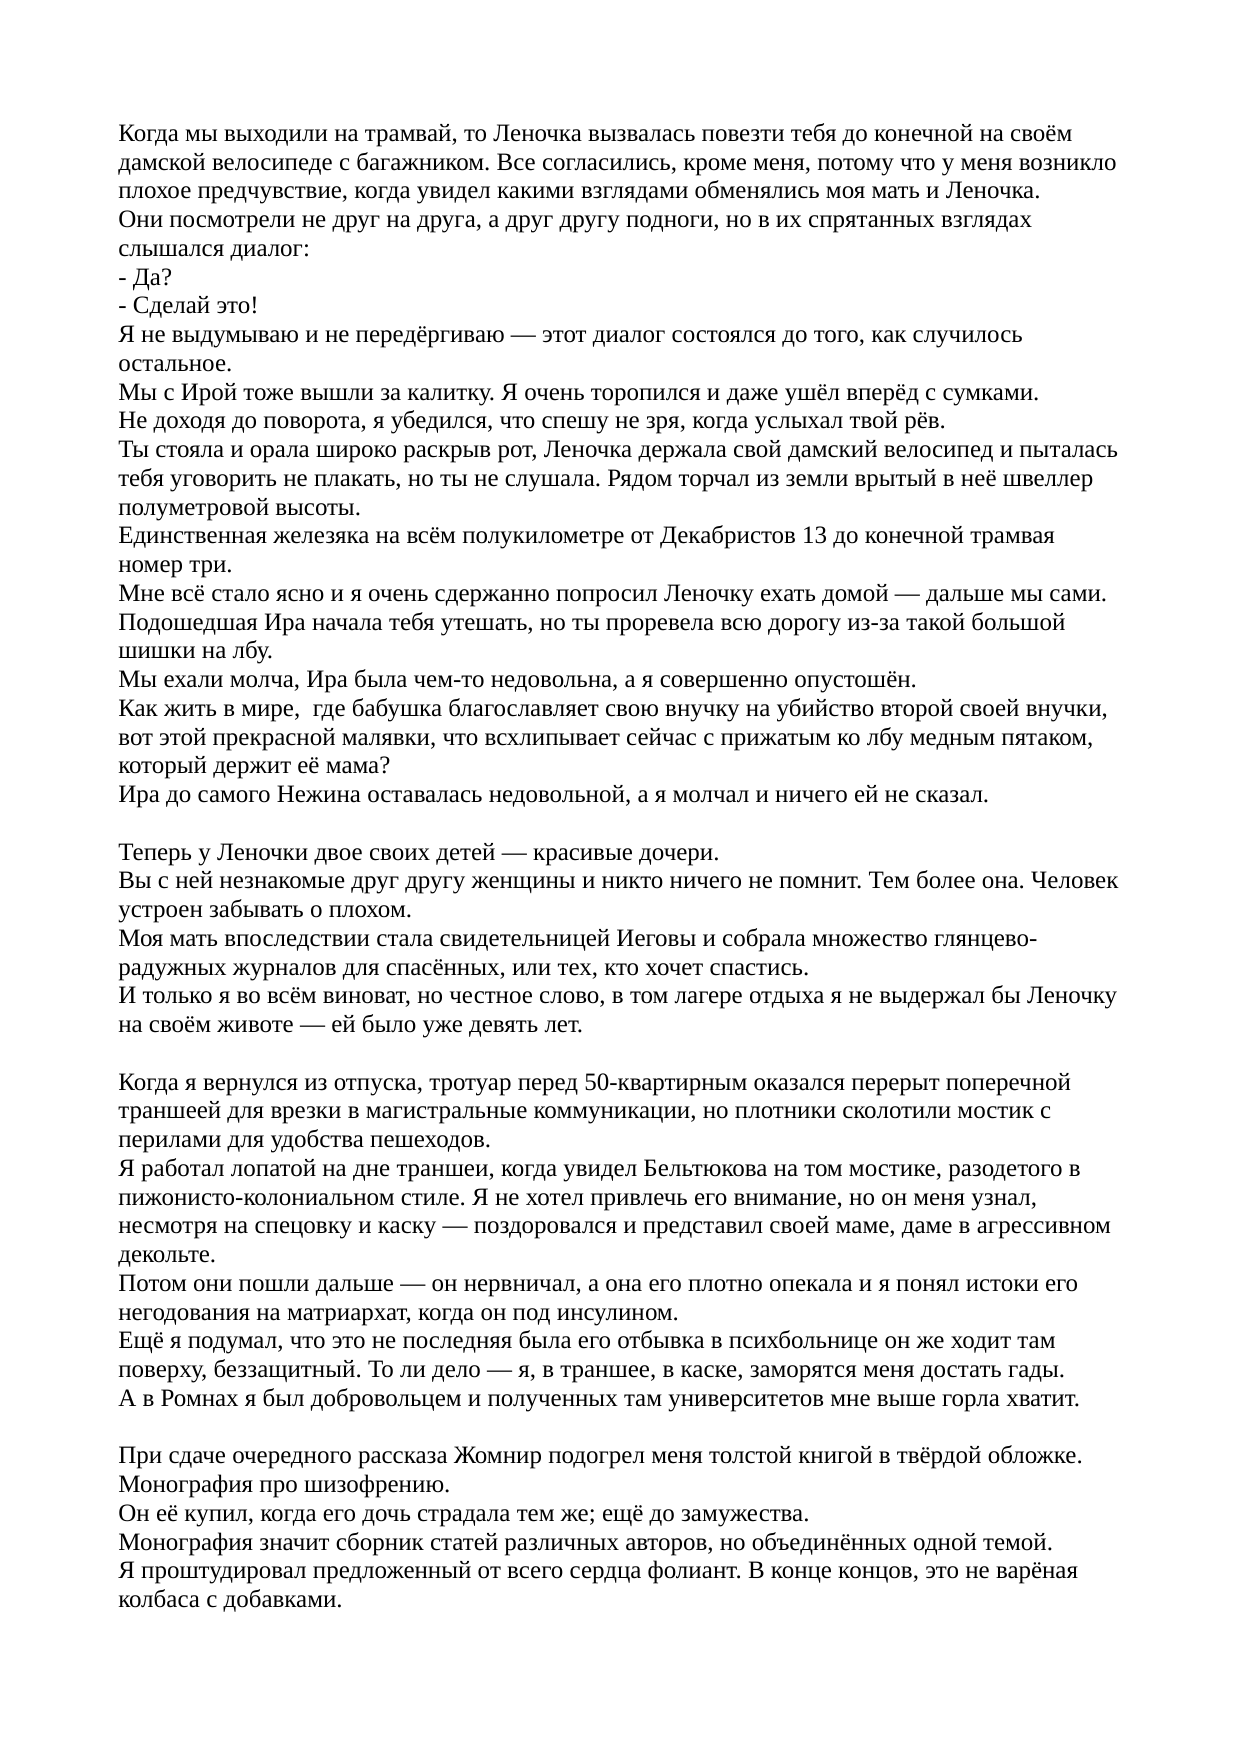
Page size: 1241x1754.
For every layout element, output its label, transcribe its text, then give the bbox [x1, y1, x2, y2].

text Когда мы выходили на трамвай, то Леночка вызвалась повезти тебя до конечной на своём дамской велосипеде с багажником. Все согласились, кроме меня, потому что у меня возникло плохое предчувствие, когда увидел какими взглядами обменялись моя мать и Леночка. [118, 118, 1122, 204]
text Монография про шизофрению. [118, 1469, 1122, 1498]
text Когда я вернулся из отпуска, тротуар перед 50-квартирным оказался перерыт поперечной траншеей для врезки в магистральные коммуникации, но плотники сколотили мостик с перилами для удобства пешеходов. [118, 1067, 1122, 1153]
text Потом они пошли дальше — он нервничал, а она его плотно опекала и я понял истоки его негодования на матриархат, когда он под инсулином. [118, 1268, 1122, 1326]
text И только я во всём виноват, но честное слово, в том лагере отдыха я не выдержал бы Леночку на своём животе — ей было уже девять лет. [118, 981, 1122, 1038]
text Не доходя до поворота, я убедился, что спешу не зря, когда услыхал твой рёв. [118, 406, 1122, 434]
text Ещё я подумал, что это не последняя была его отбывка в психбольнице он же ходит там поверху, беззащитный. То ли дело — я, в траншее, в каске, заморятся меня достать гады. [118, 1326, 1122, 1383]
text Теперь у Леночки двое своих детей — красивые дочери. [118, 837, 1122, 866]
text При сдаче очередного рассказа Жомнир подогрел меня толстой книгой в твёрдой обложке. [118, 1441, 1122, 1469]
text Монография значит сборник статей различных авторов, но объединённых одной темой. [118, 1527, 1122, 1556]
text Я не выдумываю и не передёргиваю — этот диалог состоялся до того, как случилось остальное. [118, 319, 1122, 377]
text Как жить в мире, где бабушка благославляет свою внучку на убийство второй своей внучки, вот этой прекрасной малявки, что всхлипывает сейчас с прижатым ко лбу медным пятаком, который держит её мама? [118, 693, 1122, 779]
text Вы с ней незнакомые друг другу женщины и никто ничего не помнит. Тем более она. Человек устроен забывать о плохом. [118, 866, 1122, 923]
text Ира до самого Нежина оставалась недовольной, а я молчал и ничего ей не сказал. [118, 779, 1122, 808]
text Подошедшая Ира начала тебя утешать, но ты проревела всю дорогу из-за такой большой шишки на лбу. [118, 607, 1122, 664]
text Он её купил, когда его дочь страдала тем же; ещё до замужества. [118, 1498, 1122, 1527]
text Я проштудировал предложенный от всего сердца фолиант. В конце концов, это не варёная колбаса с добавками. [118, 1556, 1122, 1613]
text Единственная железяка на всём полукилометре от Декабристов 13 до конечной трамвая номер три. [118, 521, 1122, 578]
text Мне всё стало ясно и я очень сдержанно попросил Леночку ехать домой — дальше мы сами. [118, 578, 1122, 607]
text Ты стояла и орала широко раскрыв рот, Леночка держала свой дамский велосипед и пыталась тебя уговорить не плакать, но ты не слушала. Рядом торчал из земли врытый в неё швеллер полуметровой высоты. [118, 434, 1122, 521]
text Мы ехали молча, Ира была чем-то недовольна, а я совершенно опустошён. [118, 664, 1122, 693]
text А в Ромнах я был добровольцем и полученных там университетов мне выше горла хватит. [118, 1383, 1122, 1412]
text Они посмотрели не друг на друга, а друг другу подноги, но в их спрятанных взглядах слышался диалог: [118, 204, 1122, 262]
text Я работал лопатой на дне траншеи, когда увидел Бельтюкова на том мостике, разодетого в пижонисто-колониальном стиле. Я не хотел привлечь его внимание, но он меня узнал, несмотря на спецовку и каску — поздоровался и представил своей маме, даме в агрессивном декольте. [118, 1153, 1122, 1268]
text - Да? [118, 262, 1122, 291]
text Моя мать впоследствии стала свидетельницей Иеговы и собрала множество глянцево-радужных журналов для спасённых, или тех, кто хочет спастись. [118, 923, 1122, 981]
text Мы с Ирой тоже вышли за калитку. Я очень торопился и даже ушёл вперёд с сумками. [118, 377, 1122, 406]
text - Сделай это! [118, 291, 1122, 319]
